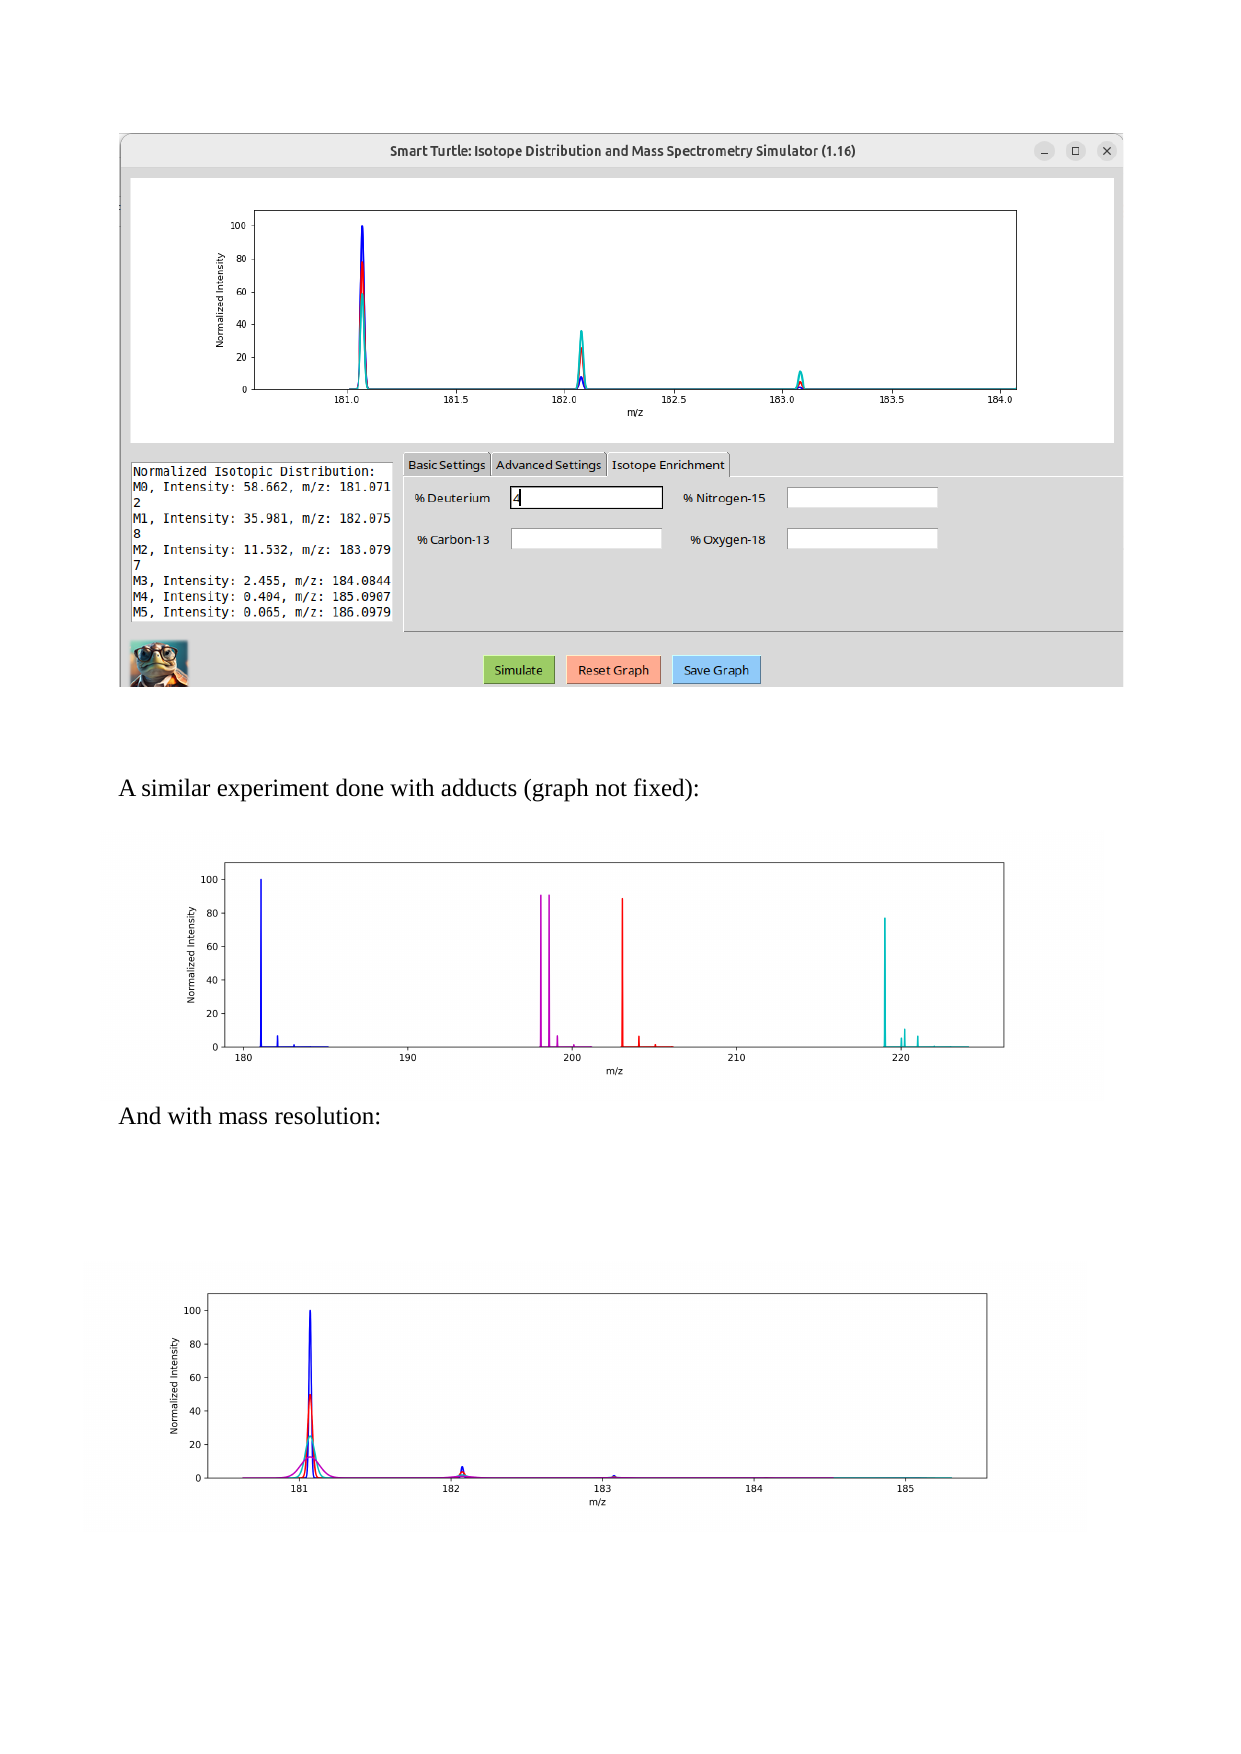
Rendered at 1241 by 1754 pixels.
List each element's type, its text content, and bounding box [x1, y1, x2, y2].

picture [99, 830, 1104, 1101]
text A similar experiment done with adducts (graph not fixed): [118, 773, 1122, 802]
picture [82, 1261, 1087, 1532]
picture [119, 133, 1124, 687]
text And with mass resolution: [118, 831, 1122, 1129]
